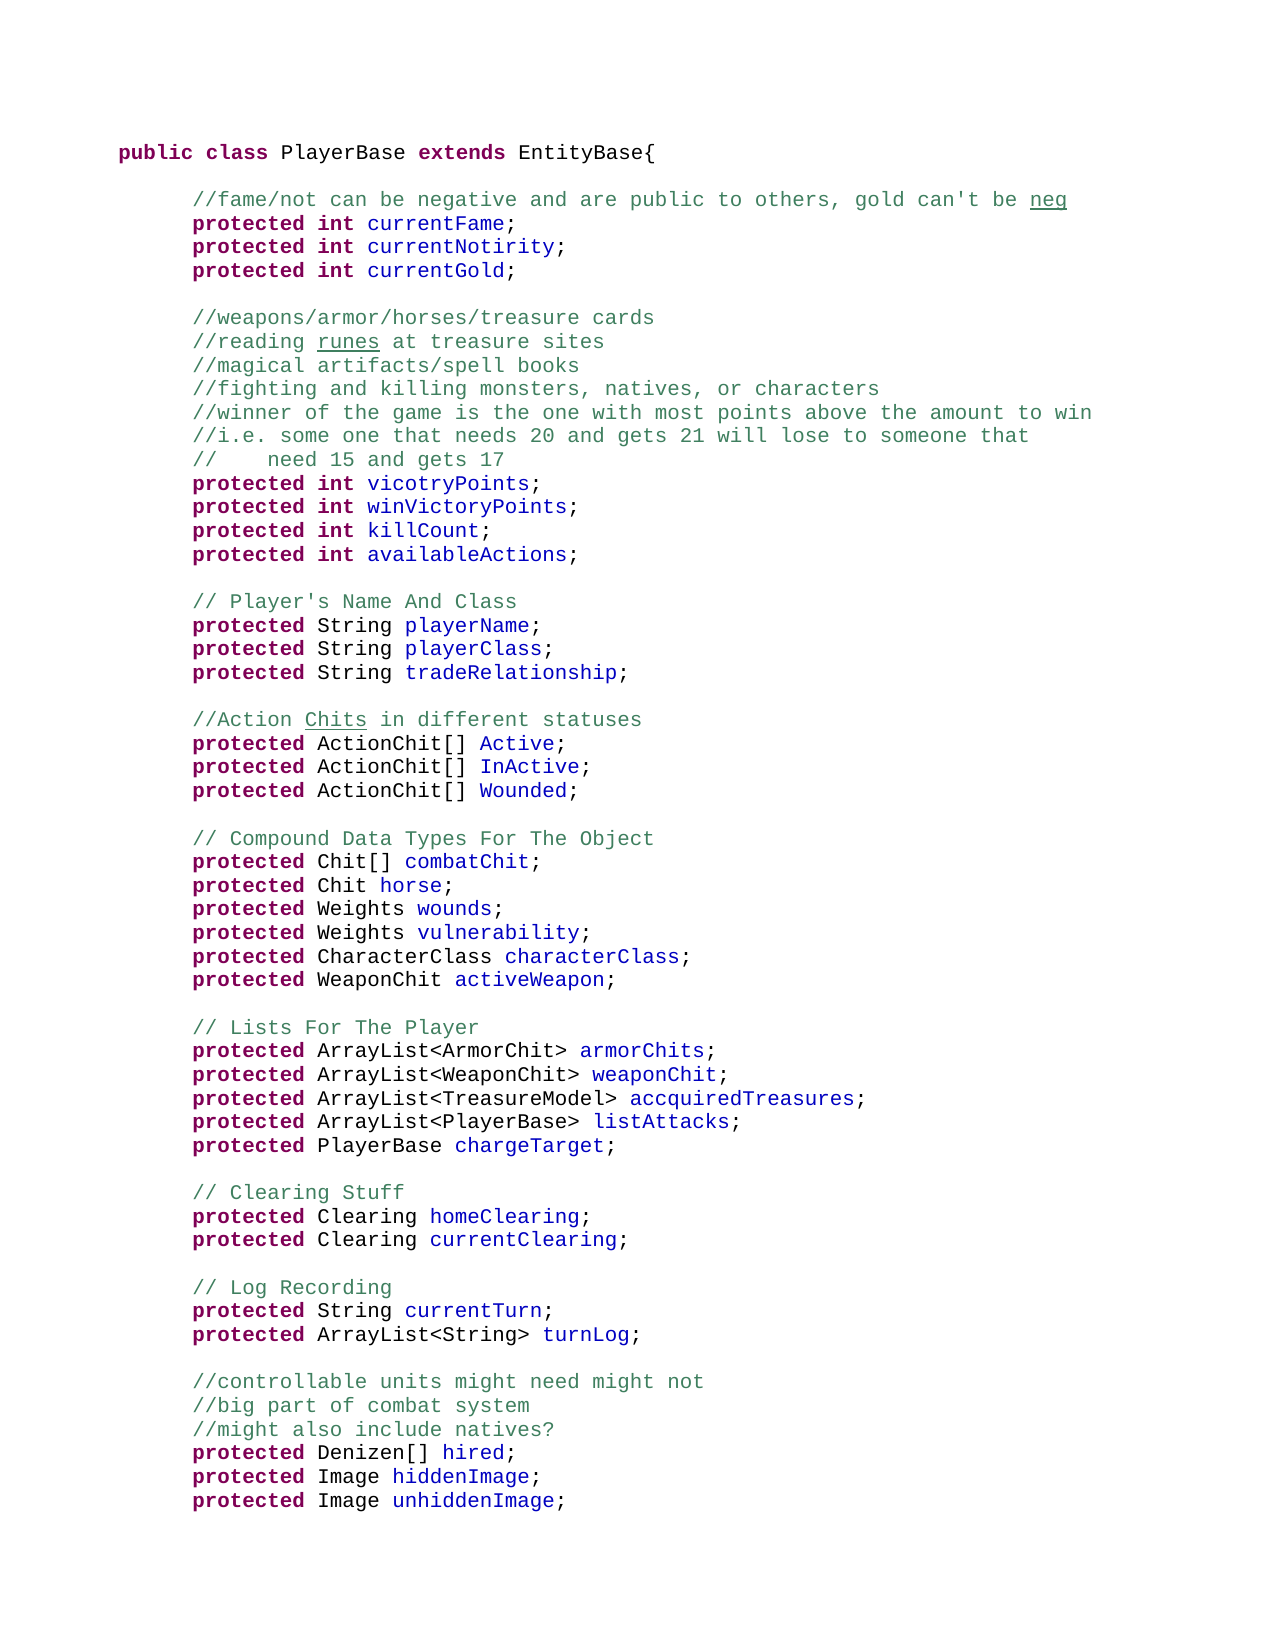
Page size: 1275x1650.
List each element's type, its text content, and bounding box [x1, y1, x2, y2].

text protected String playerClass; [118, 638, 1157, 662]
text protected String tradeRelationship; [118, 662, 1157, 686]
text protected ArrayList<TreasureModel> accquiredTreasures; [118, 1088, 1157, 1111]
text protected Weights wounds; [118, 898, 1157, 922]
text // Log Recording [118, 1277, 1157, 1300]
text //fighting and killing monsters, natives, or characters [118, 378, 1157, 402]
text protected Weights vulnerability; [118, 922, 1157, 946]
text public class PlayerBase extends EntityBase{ [118, 142, 1157, 165]
text protected ActionChit[] Wounded; [118, 780, 1157, 804]
text //Action Chits in different statuses [118, 709, 1157, 733]
text protected Clearing currentClearing; [118, 1229, 1157, 1253]
text //fame/not can be negative and are public to others, gold can't be neg [118, 189, 1157, 213]
text protected Image unhiddenImage; [118, 1489, 1157, 1513]
text //might also include natives? [118, 1419, 1157, 1442]
text protected PlayerBase chargeTarget; [118, 1135, 1157, 1158]
text protected ActionChit[] InActive; [118, 757, 1157, 780]
text protected CharacterClass characterClass; [118, 946, 1157, 969]
text protected Clearing homeClearing; [118, 1206, 1157, 1229]
text // Clearing Stuff [118, 1182, 1157, 1206]
text protected String currentTurn; [118, 1300, 1157, 1324]
text // Lists For The Player [118, 1017, 1157, 1040]
text //big part of combat system [118, 1395, 1157, 1419]
text protected int killCount; [118, 520, 1157, 544]
text //controllable units might need might not [118, 1371, 1157, 1395]
text //reading runes at treasure sites [118, 331, 1157, 354]
text protected int currentNotirity; [118, 236, 1157, 260]
text //i.e. some one that needs 20 and gets 21 will lose to someone that [118, 426, 1157, 449]
text protected Image hiddenImage; [118, 1466, 1157, 1489]
text protected int currentFame; [118, 213, 1157, 236]
text protected ArrayList<WeaponChit> weaponChit; [118, 1064, 1157, 1088]
text protected ArrayList<ArmorChit> armorChits; [118, 1040, 1157, 1064]
text protected ActionChit[] Active; [118, 733, 1157, 757]
text //winner of the game is the one with most points above the amount to win [118, 402, 1157, 426]
text protected String playerName; [118, 615, 1157, 638]
text protected ArrayList<String> turnLog; [118, 1324, 1157, 1348]
text //weapons/armor/horses/treasure cards [118, 307, 1157, 331]
text protected Denizen[] hired; [118, 1442, 1157, 1466]
text protected Chit horse; [118, 875, 1157, 898]
text protected WeaponChit activeWeapon; [118, 969, 1157, 993]
text protected int vicotryPoints; [118, 473, 1157, 496]
text protected int availableActions; [118, 544, 1157, 567]
text // Player's Name And Class [118, 591, 1157, 615]
text // Compound Data Types For The Object [118, 827, 1157, 851]
text protected Chit[] combatChit; [118, 851, 1157, 875]
text protected int currentGold; [118, 260, 1157, 284]
text // need 15 and gets 17 [118, 449, 1157, 473]
text protected ArrayList<PlayerBase> listAttacks; [118, 1111, 1157, 1135]
text //magical artifacts/spell books [118, 354, 1157, 378]
text protected int winVictoryPoints; [118, 496, 1157, 520]
